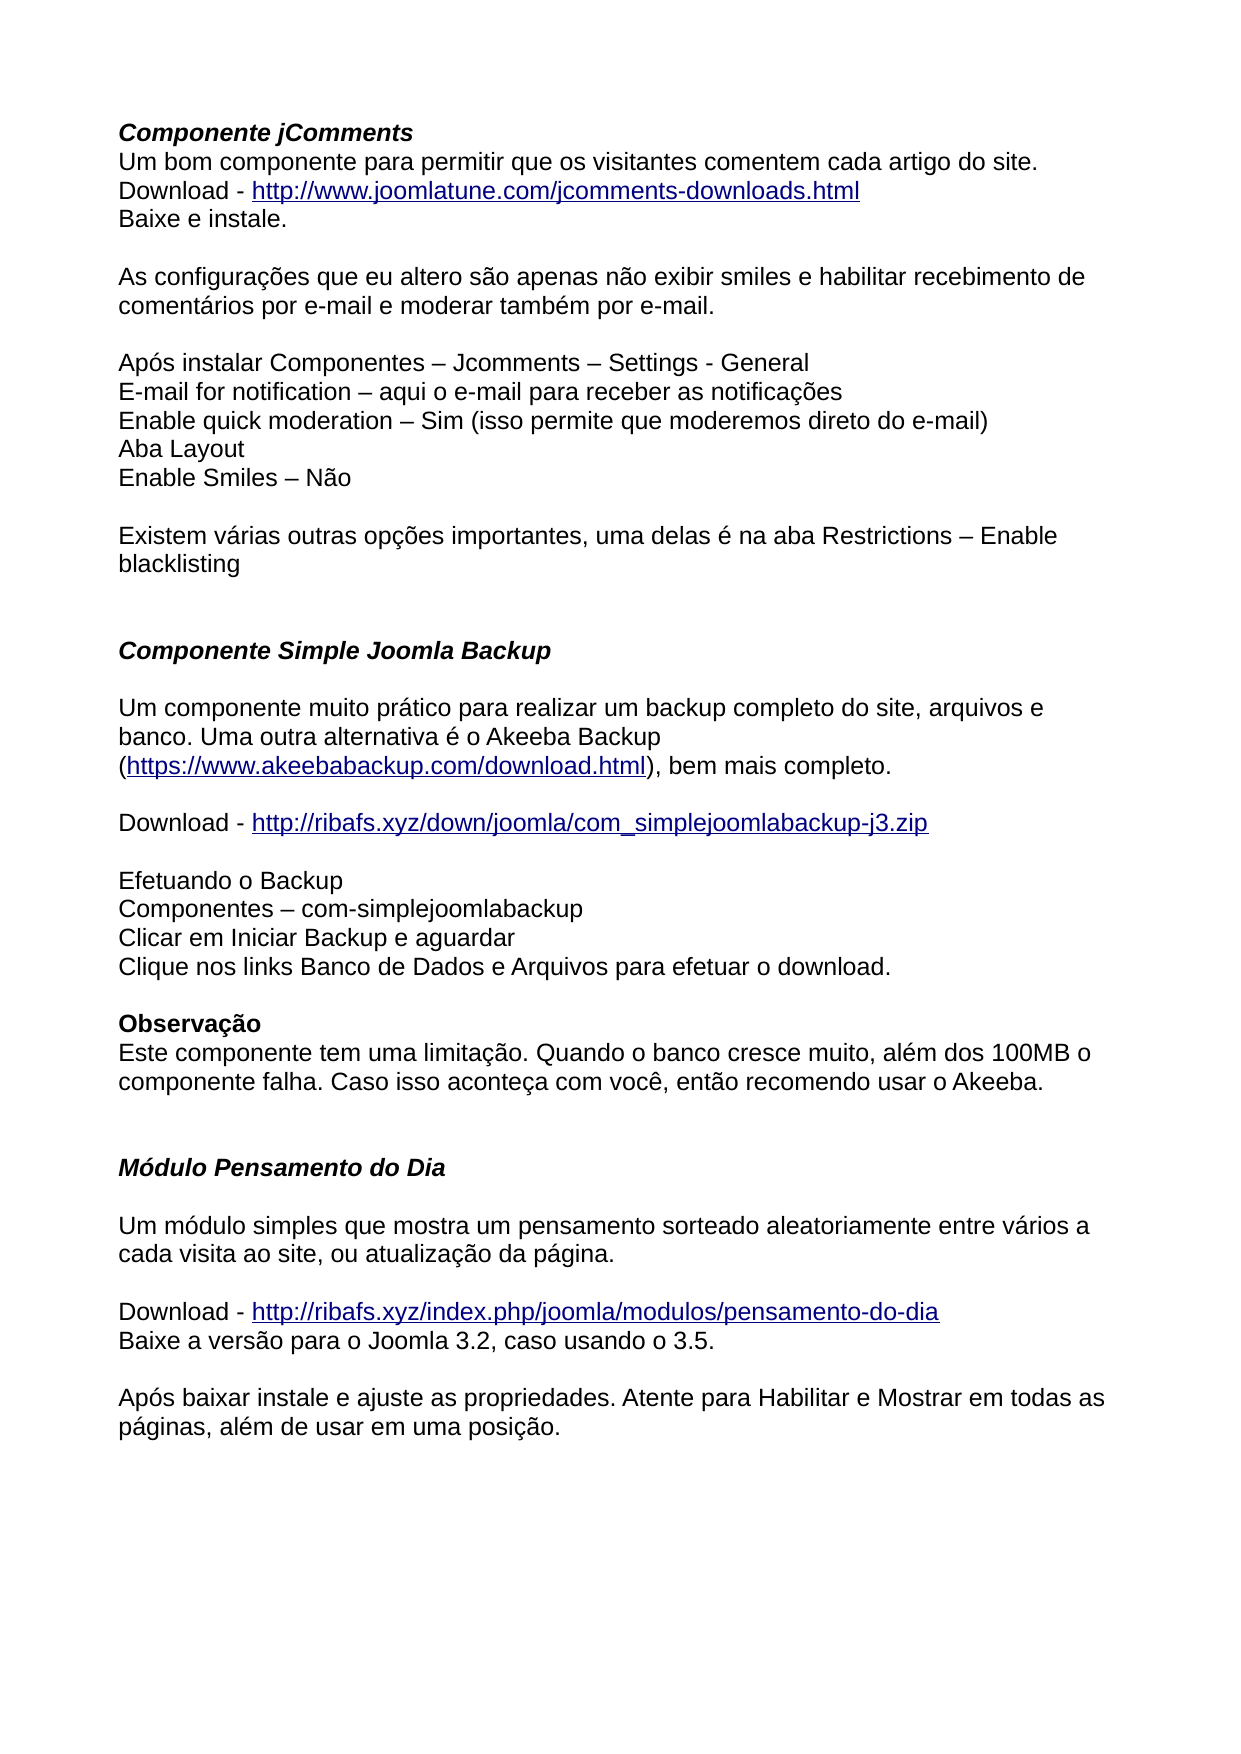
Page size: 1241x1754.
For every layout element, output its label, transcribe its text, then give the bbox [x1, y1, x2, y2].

text Componente jComments [118, 118, 1122, 147]
text Após instalar Componentes – Jcomments – Settings - General [118, 348, 1122, 377]
text Baixe a versão para o Joomla 3.2, caso usando o 3.5. [118, 1326, 1122, 1354]
text Download - http://www.joomlatune.com/jcomments-downloads.html [118, 176, 1122, 204]
text Componentes – com-simplejoomlabackup [118, 894, 1122, 923]
text Aba Layout [118, 434, 1122, 463]
text Download - http://ribafs.xyz/down/joomla/com_simplejoomlabackup-j3.zip [118, 808, 1122, 837]
text Observação [118, 1009, 1122, 1038]
text Um componente muito prático para realizar um backup completo do site, arquivos e banco. Uma outra alternativa é o Akeeba Backup (https://www.akeebabackup.com/download.html), bem mais completo. [118, 693, 1122, 779]
text Existem várias outras opções importantes, uma delas é na aba Restrictions – Enable blacklisting [118, 521, 1122, 578]
text Um bom componente para permitir que os visitantes comentem cada artigo do site. [118, 147, 1122, 176]
text Módulo Pensamento do Dia [118, 1153, 1122, 1182]
text Após baixar instale e ajuste as propriedades. Atente para Habilitar e Mostrar em todas as páginas, além de usar em uma posição. [118, 1383, 1122, 1441]
text Um módulo simples que mostra um pensamento sorteado aleatoriamente entre vários a cada visita ao site, ou atualização da página. [118, 1211, 1122, 1268]
text Clique nos links Banco de Dados e Arquivos para efetuar o download. [118, 952, 1122, 981]
text As configurações que eu altero são apenas não exibir smiles e habilitar recebimento de comentários por e-mail e moderar também por e-mail. [118, 262, 1122, 319]
text E-mail for notification – aqui o e-mail para receber as notificações [118, 377, 1122, 406]
text Enable quick moderation – Sim (isso permite que moderemos direto do e-mail) [118, 406, 1122, 434]
text Componente Simple Joomla Backup [118, 636, 1122, 664]
text Download - http://ribafs.xyz/index.php/joomla/modulos/pensamento-do-dia [118, 1297, 1122, 1326]
text Baixe e instale. [118, 204, 1122, 233]
text Efetuando o Backup [118, 866, 1122, 894]
text Clicar em Iniciar Backup e aguardar [118, 923, 1122, 952]
text Este componente tem uma limitação. Quando o banco cresce muito, além dos 100MB o componente falha. Caso isso aconteça com você, então recomendo usar o Akeeba. [118, 1038, 1122, 1096]
text Enable Smiles – Não [118, 463, 1122, 492]
